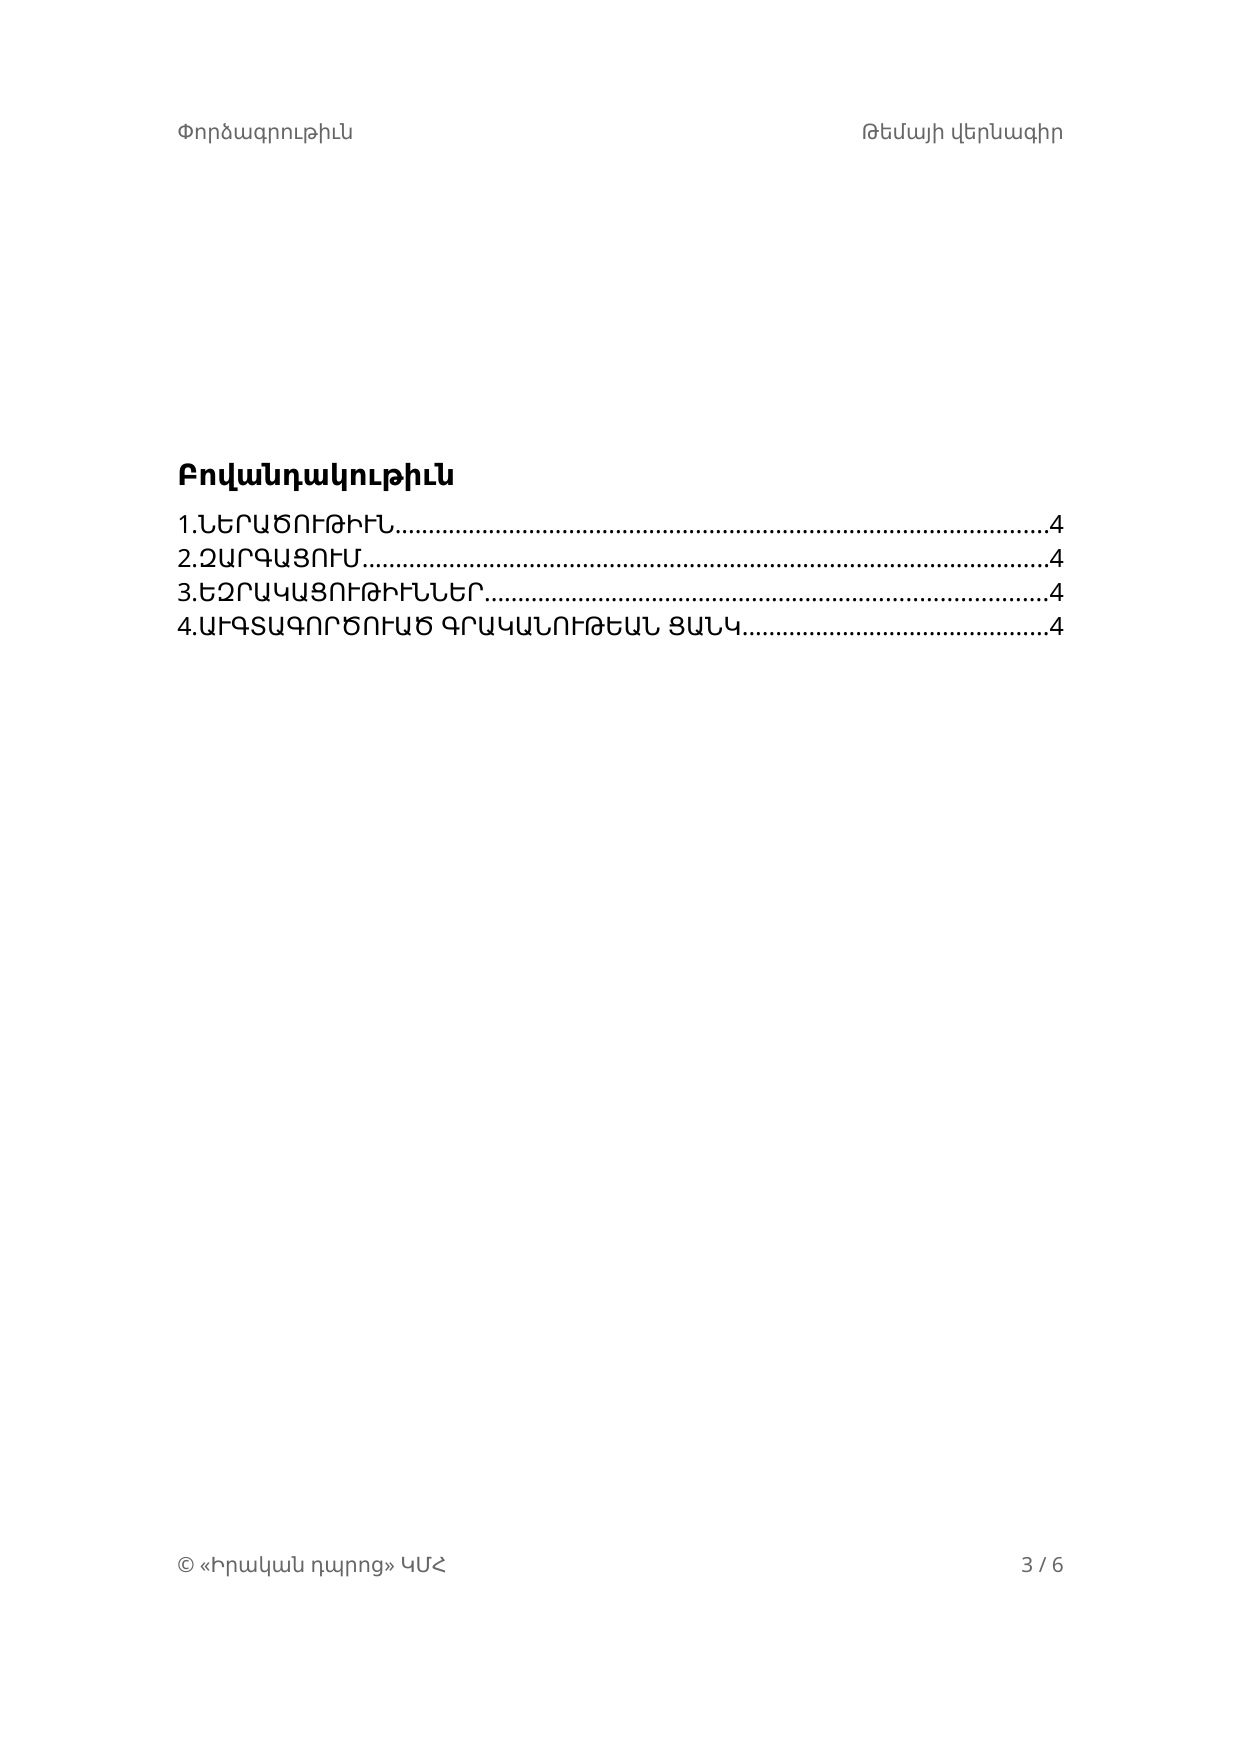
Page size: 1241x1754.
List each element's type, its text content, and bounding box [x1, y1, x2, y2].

text 4.ԱՒԳՏԱԳՈՐԾՈՒԱԾ ԳՐԱԿԱՆՈՒԹԵԱՆ ՑԱՆԿ 4 [177, 608, 1063, 643]
text 3.ԵԶՐԱԿԱՑՈՒԹԻՒՆՆԵՐ 4 [177, 574, 1063, 608]
text 1.ՆԵՐԱԾՈՒԹԻՒՆ 4 [177, 506, 1063, 540]
text 2.ԶԱՐԳԱՑՈՒՄ 4 [177, 540, 1063, 574]
subtitle Բովանդակութիւն [177, 454, 1063, 494]
